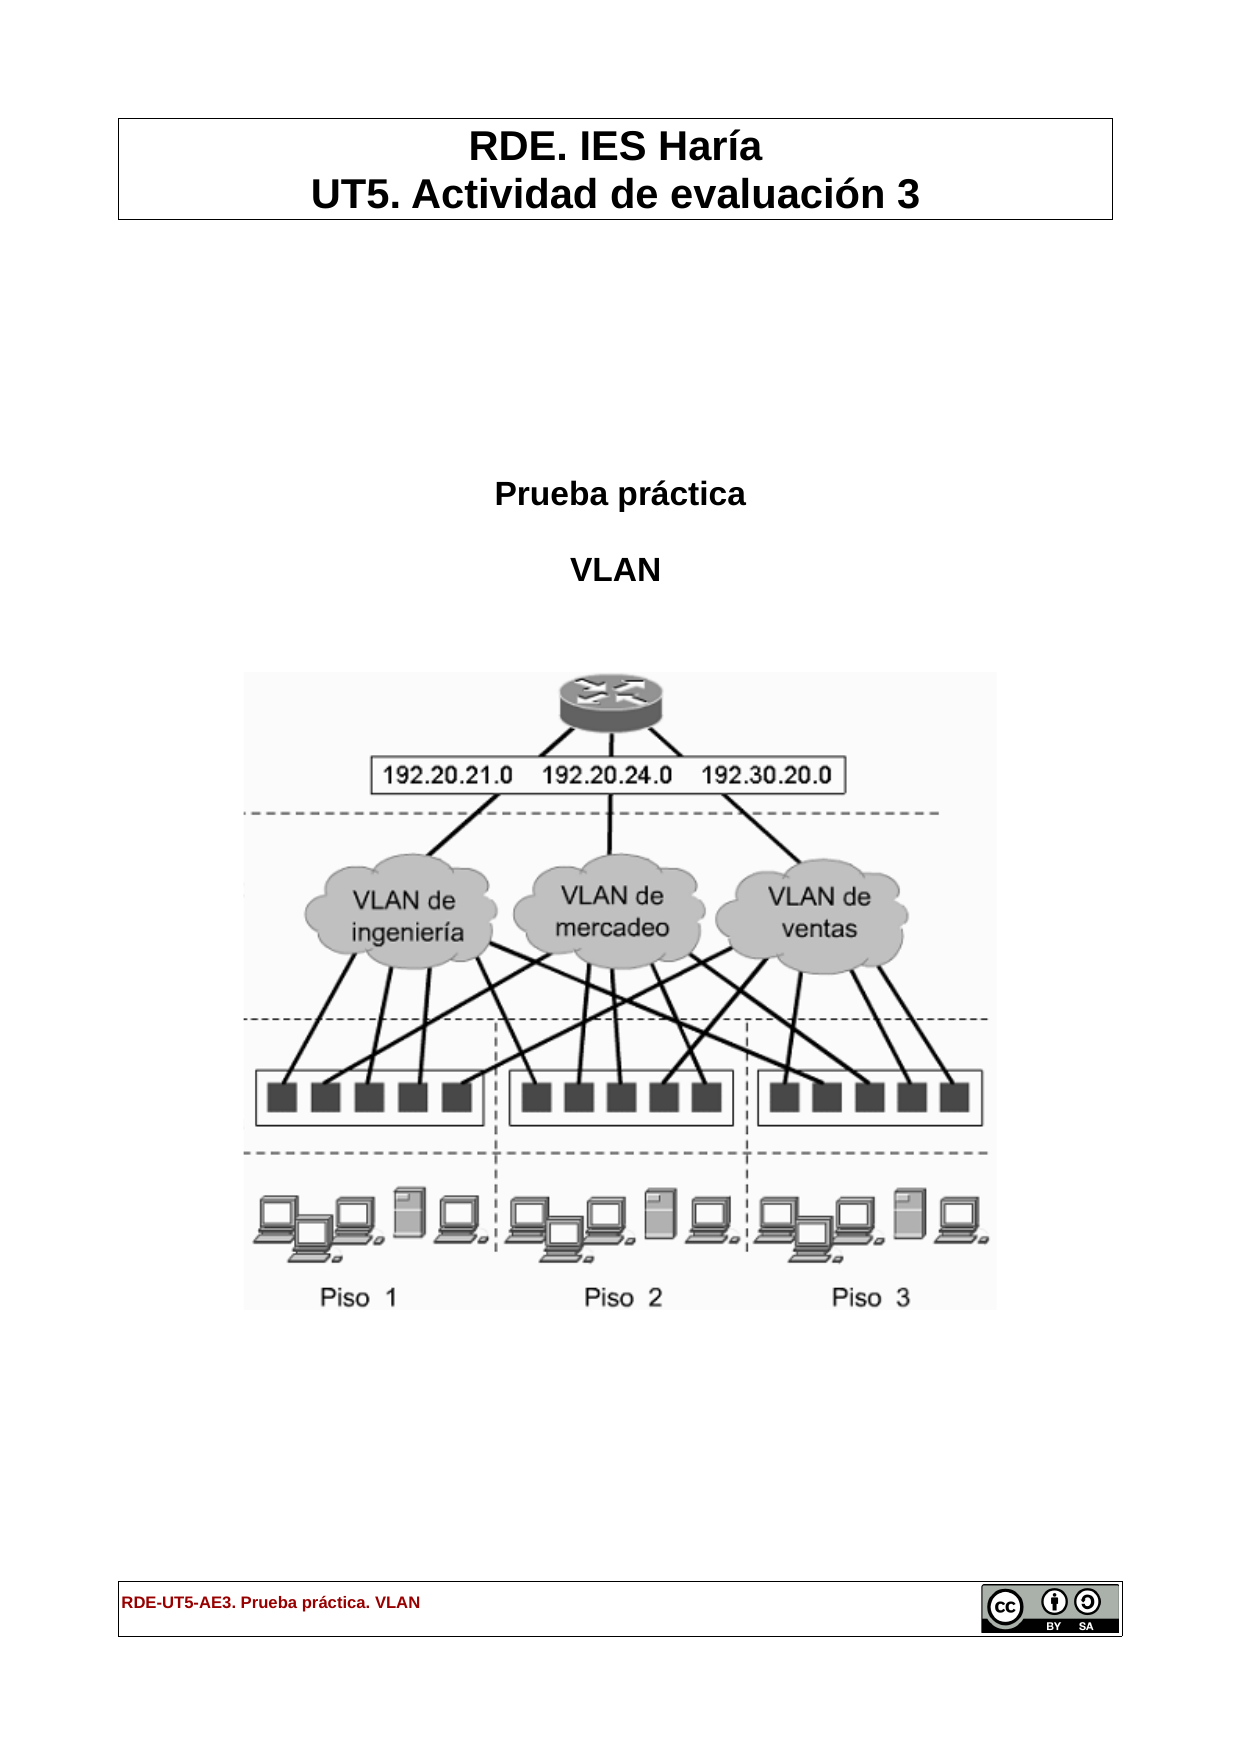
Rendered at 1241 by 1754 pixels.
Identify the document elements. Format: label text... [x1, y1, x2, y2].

subtitle Prueba práctica [118, 474, 1122, 512]
text RDE. IES Haría [119, 119, 1112, 166]
text UT5. Actividad de evaluación 3 [119, 166, 1112, 219]
subtitle VLAN [118, 550, 1122, 588]
picture [981, 1584, 1119, 1633]
picture [243, 672, 997, 1310]
